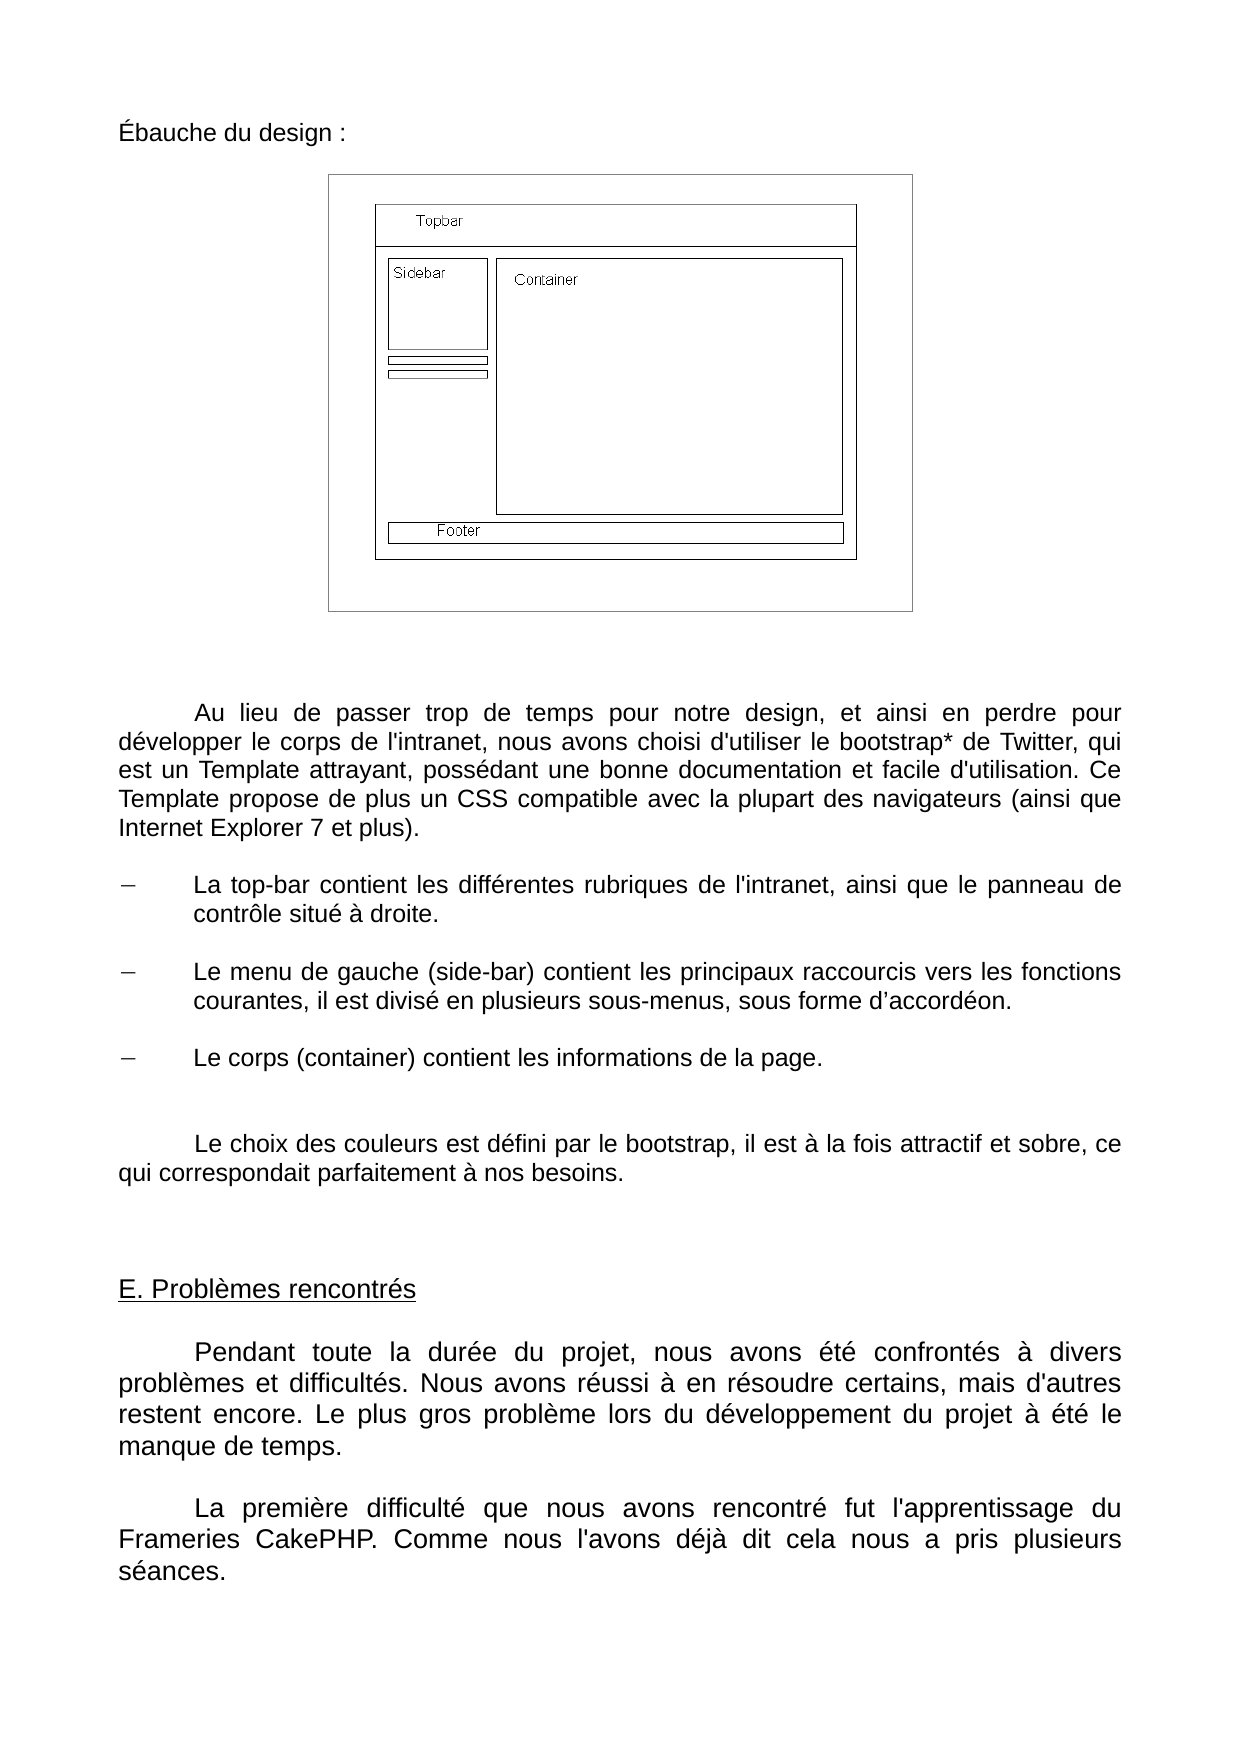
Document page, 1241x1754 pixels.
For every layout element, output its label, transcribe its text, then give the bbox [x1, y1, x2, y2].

picture [329, 175, 912, 611]
list Le corps (container) contient les informations de la page. [118, 1043, 1122, 1072]
text Au lieu de passer trop de temps pour notre design, et ainsi en perdre pour développer le corps de l'intranet, nous avons choisi d'utiliser le bootstrap* de Twitter, qui est un Template attrayant, possédant une bonne documentation et facile d'utilisation. Ce Template propose de plus un CSS compatible avec la plupart des navigateurs (ainsi que Internet Explorer 7 et plus). [118, 698, 1122, 842]
list Le menu de gauche (side-bar) contient les principaux raccourcis vers les fonctions courantes, il est divisé en plusieurs sous-menus, sous forme d’accordéon. [118, 957, 1122, 1014]
text Pendant toute la durée du projet, nous avons été confrontés à divers problèmes et difficultés. Nous avons réussi à en résoudre certains, mais d'autres restent encore. Le plus gros problème lors du développement du projet à été le manque de temps. [118, 1336, 1122, 1461]
text La première difficulté que nous avons rencontré fut l'apprentissage du Frameries CakePHP. Comme nous l'avons déjà dit cela nous a pris plusieurs séances. [118, 1492, 1122, 1586]
text Le choix des couleurs est défini par le bootstrap, il est à la fois attractif et sobre, ce qui correspondait parfaitement à nos besoins. [118, 1129, 1122, 1187]
text Ébauche du design : [118, 118, 1122, 147]
text E. Problèmes rencontrés [118, 1273, 1122, 1304]
list La top-bar contient les différentes rubriques de l'intranet, ainsi que le panneau de contrôle situé à droite. [118, 870, 1122, 928]
